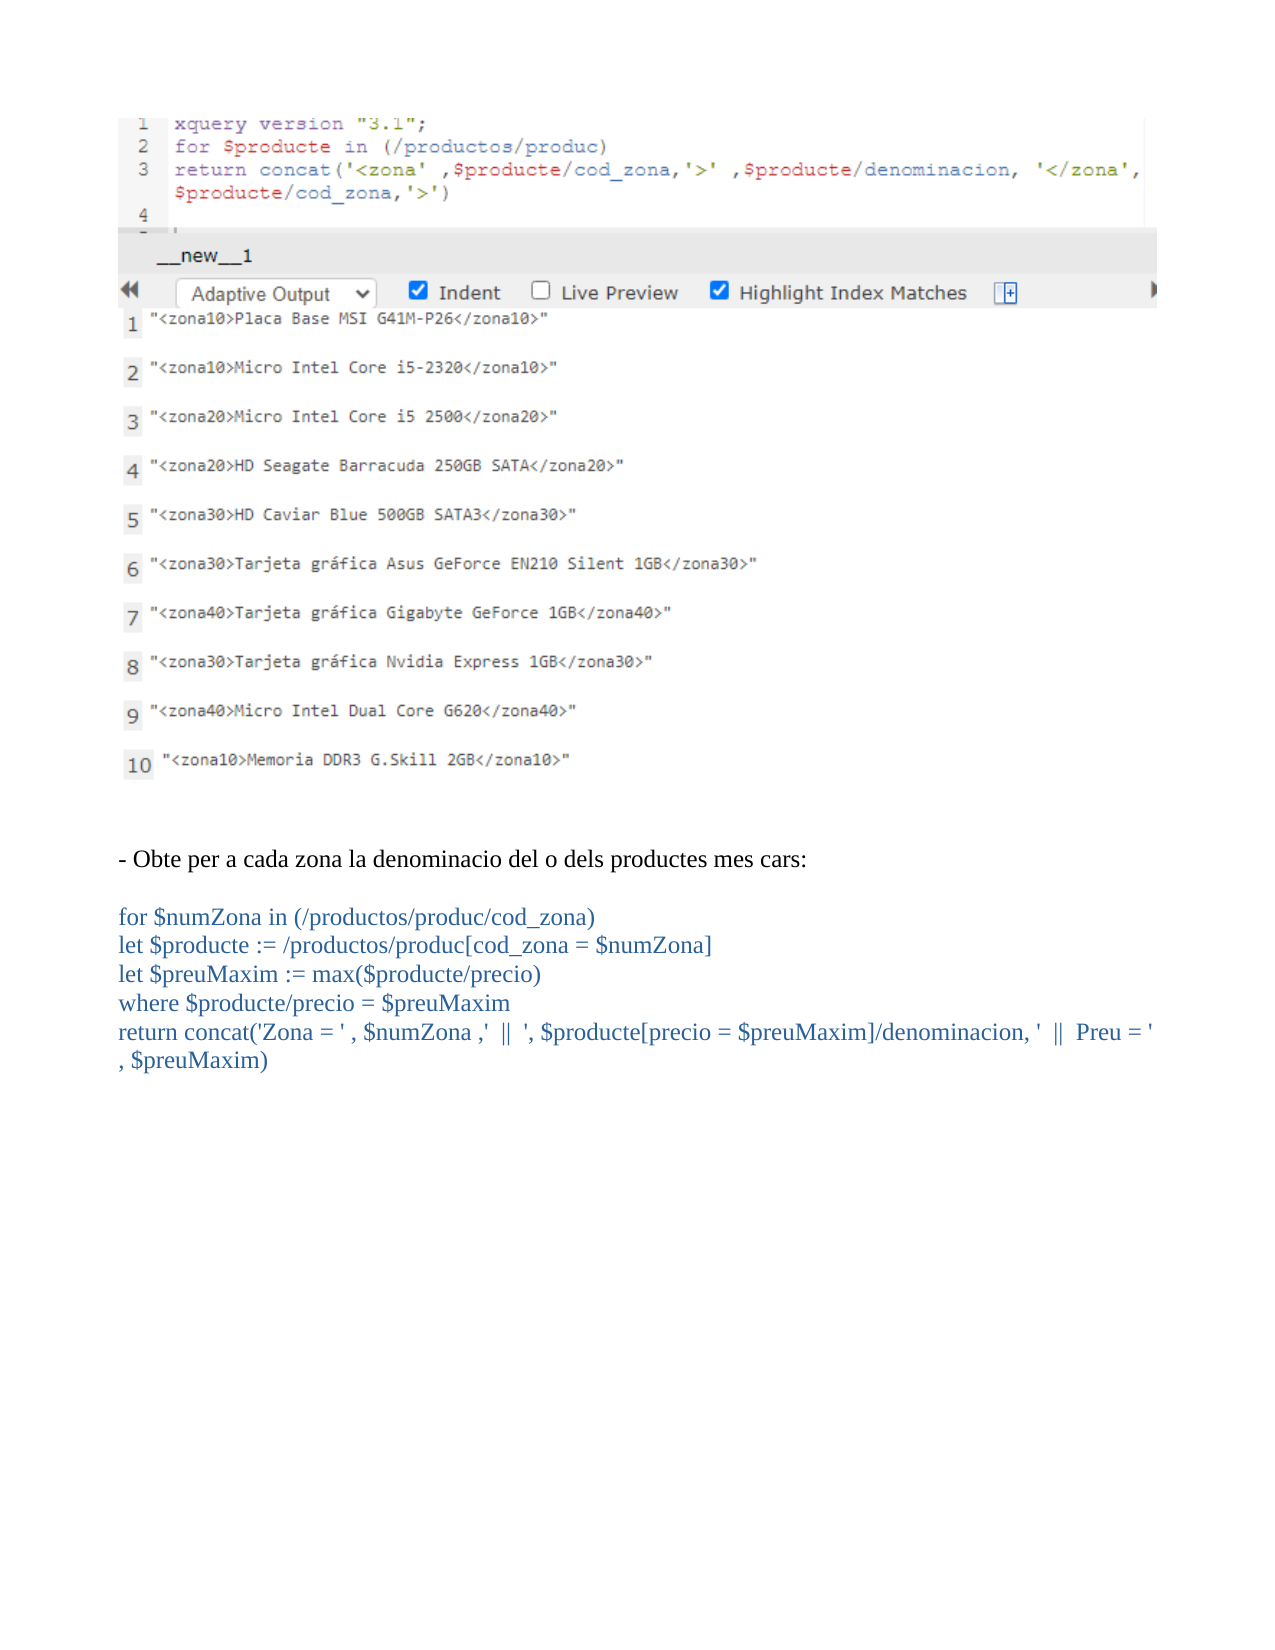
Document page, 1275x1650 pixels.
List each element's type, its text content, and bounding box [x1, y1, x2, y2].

text let $preuMaxim := max($producte/precio) [118, 959, 1157, 988]
text - Obte per a cada zona la denominacio del o dels productes mes cars: [118, 844, 1157, 873]
text for $numZona in (/productos/produc/cod_zona) [118, 902, 1157, 930]
text return concat('Zona = ' , $numZona ,' || ', $producte[precio = $preuMaxim]/denominacion, ' || Preu = ' , $preuMaxim) [118, 1017, 1157, 1074]
picture [118, 118, 1157, 816]
text let $producte := /productos/produc[cod_zona = $numZona] [118, 930, 1157, 959]
text where $producte/precio = $preuMaxim [118, 988, 1157, 1017]
